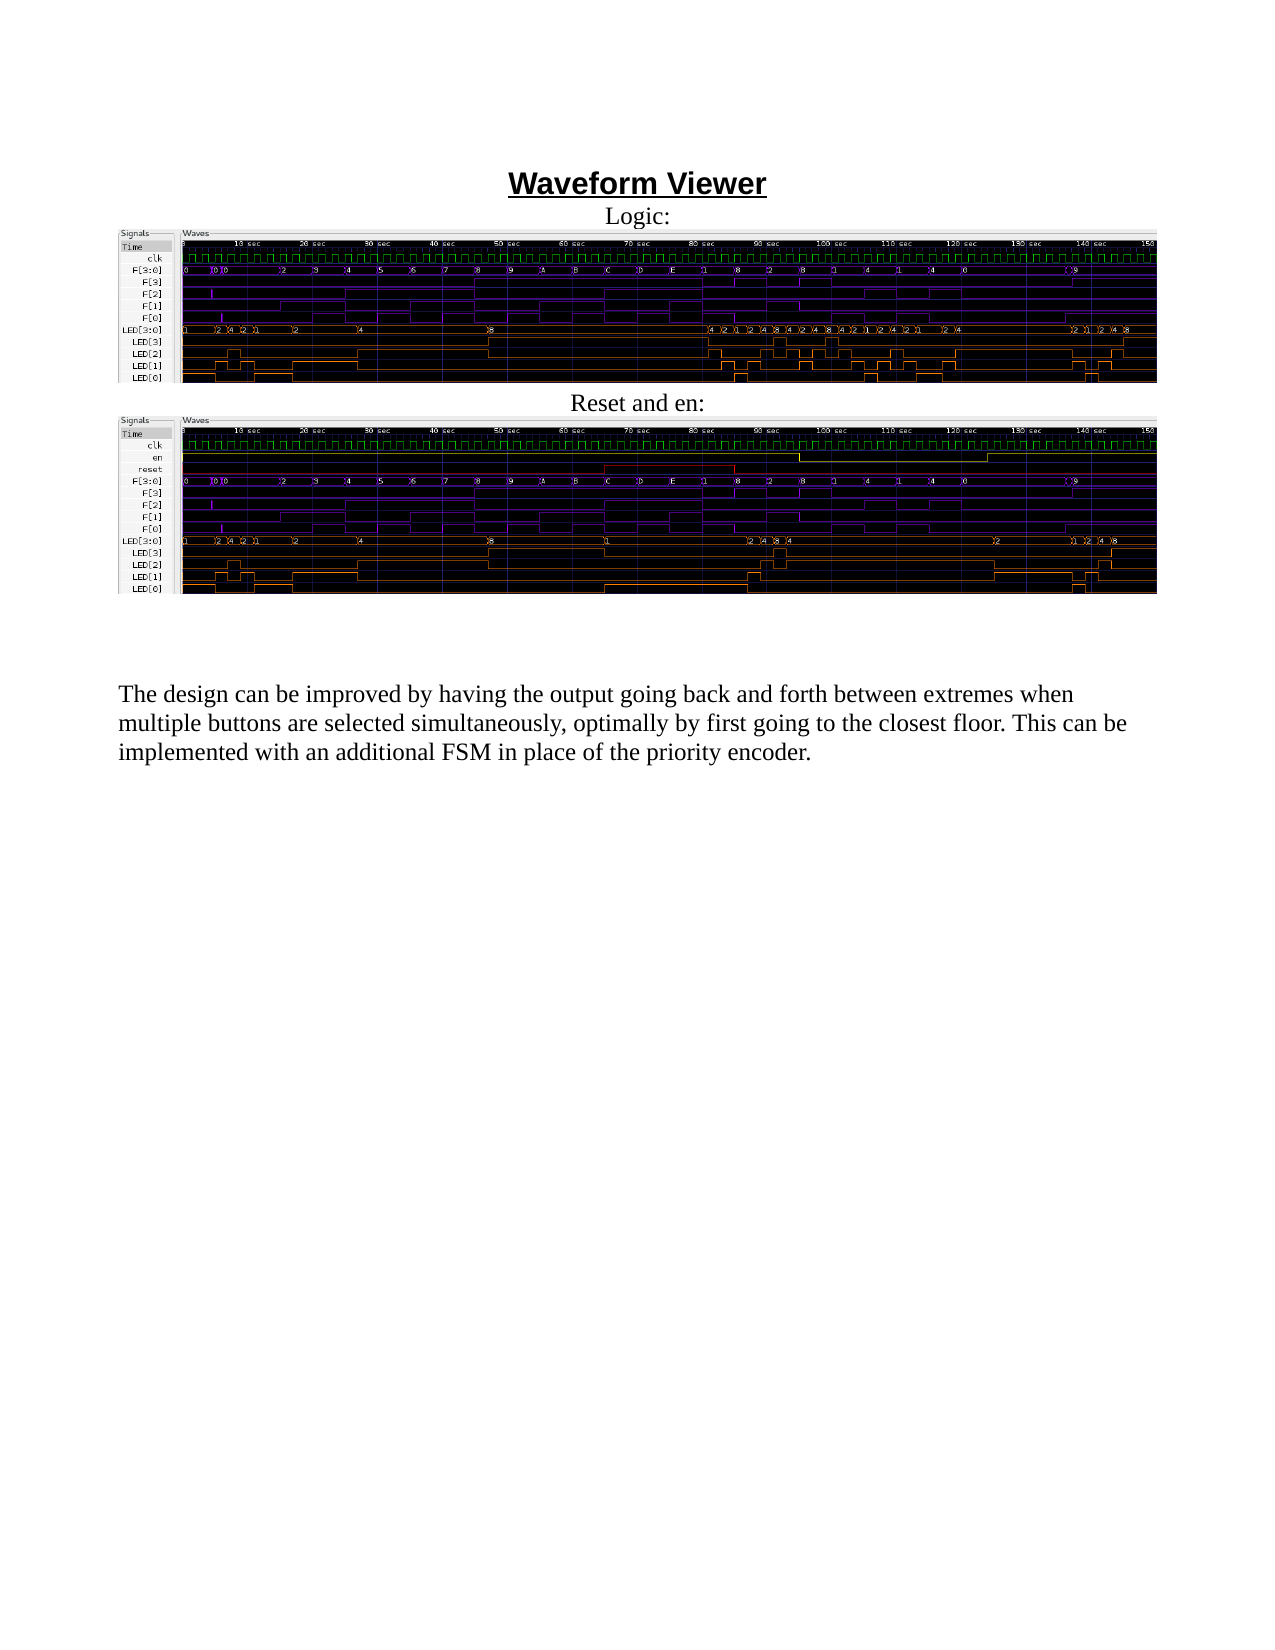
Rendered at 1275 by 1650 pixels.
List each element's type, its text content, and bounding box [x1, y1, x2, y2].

picture [118, 416, 1157, 594]
text The design can be improved by having the output going back and forth between extremes when multiple buttons are selected simultaneously, optimally by first going to the closest floor. This can be implemented with an additional FSM in place of the priority encoder. [118, 679, 1157, 766]
picture [118, 229, 1157, 383]
text Waveform Viewer [118, 165, 1157, 201]
text Reset and en: [118, 388, 1157, 416]
text Logic: [118, 201, 1157, 229]
